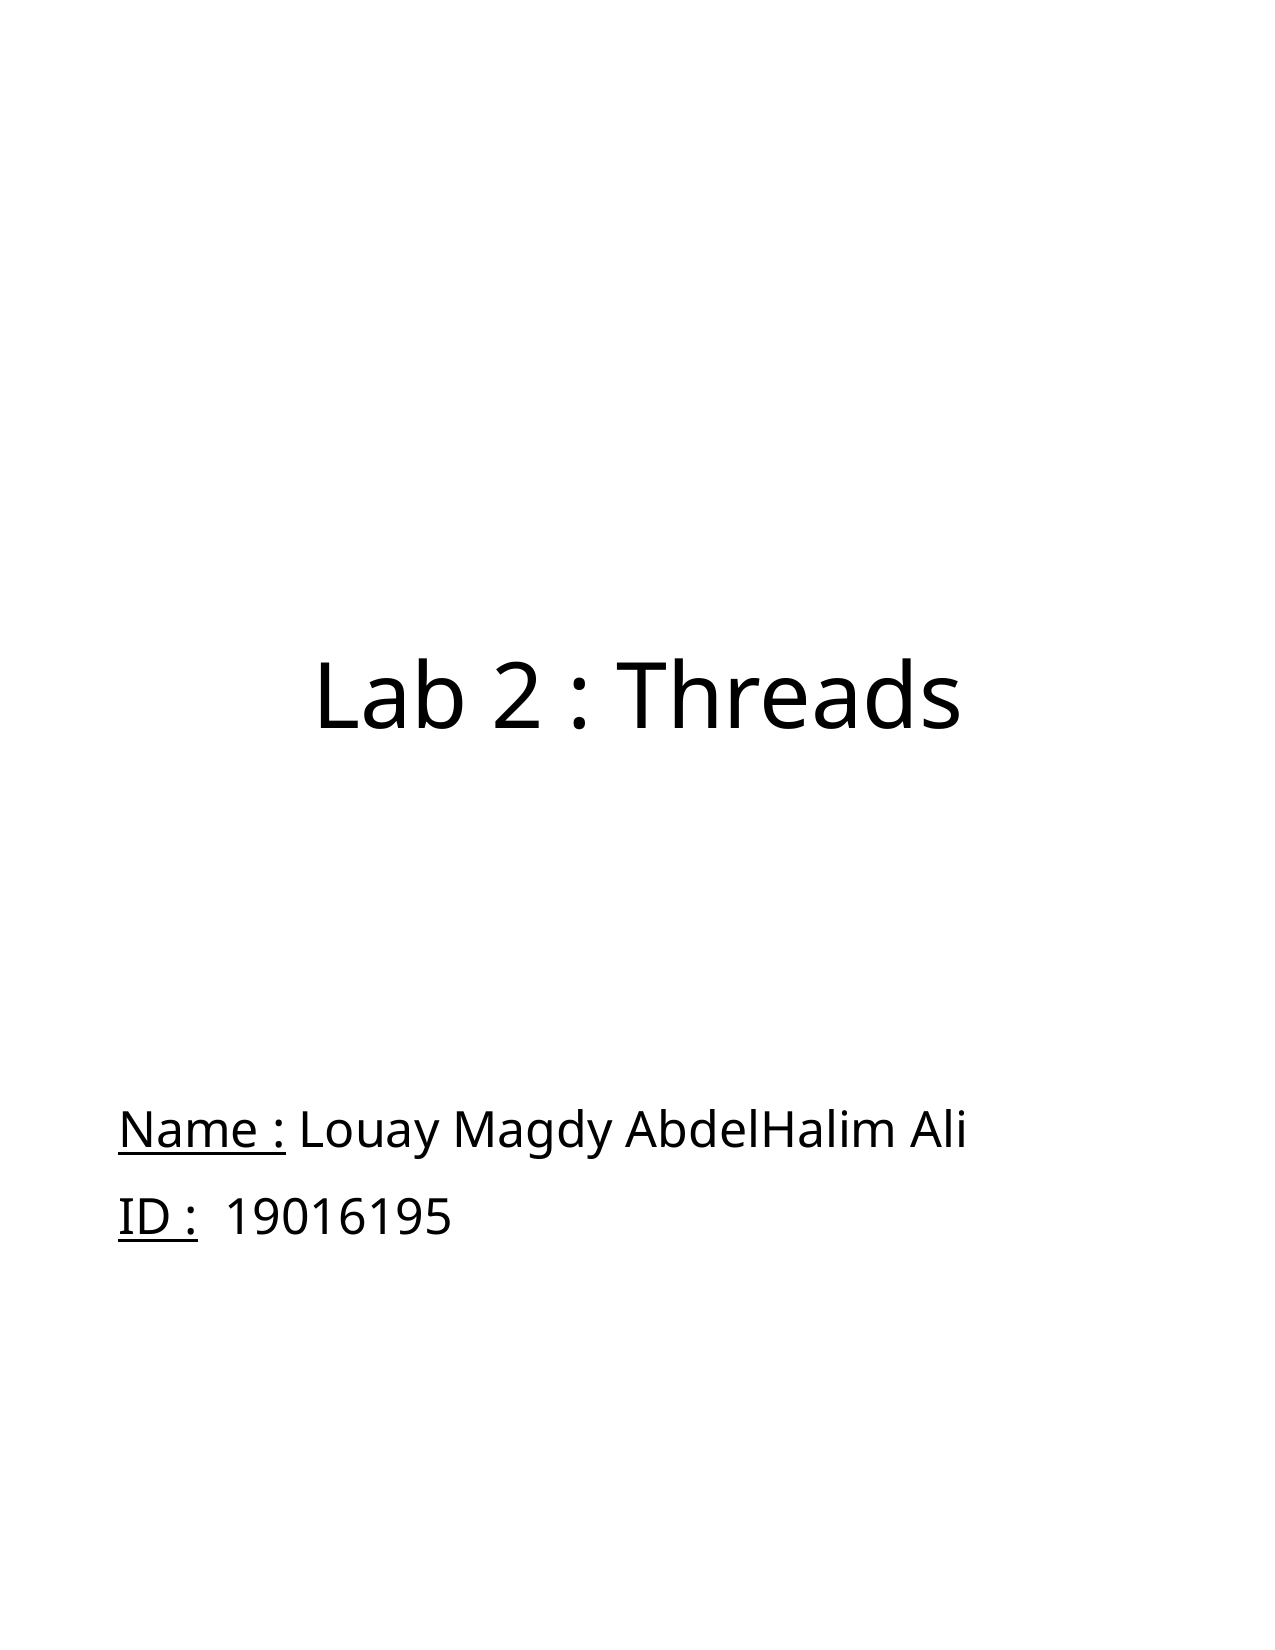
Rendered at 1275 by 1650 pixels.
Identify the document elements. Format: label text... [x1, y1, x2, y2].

title Lab 2 : Threads [118, 630, 1157, 755]
subtitle ID : 19016195 [118, 1181, 1157, 1249]
subtitle Name : Louay Magdy AbdelHalim Ali [118, 1094, 1157, 1163]
